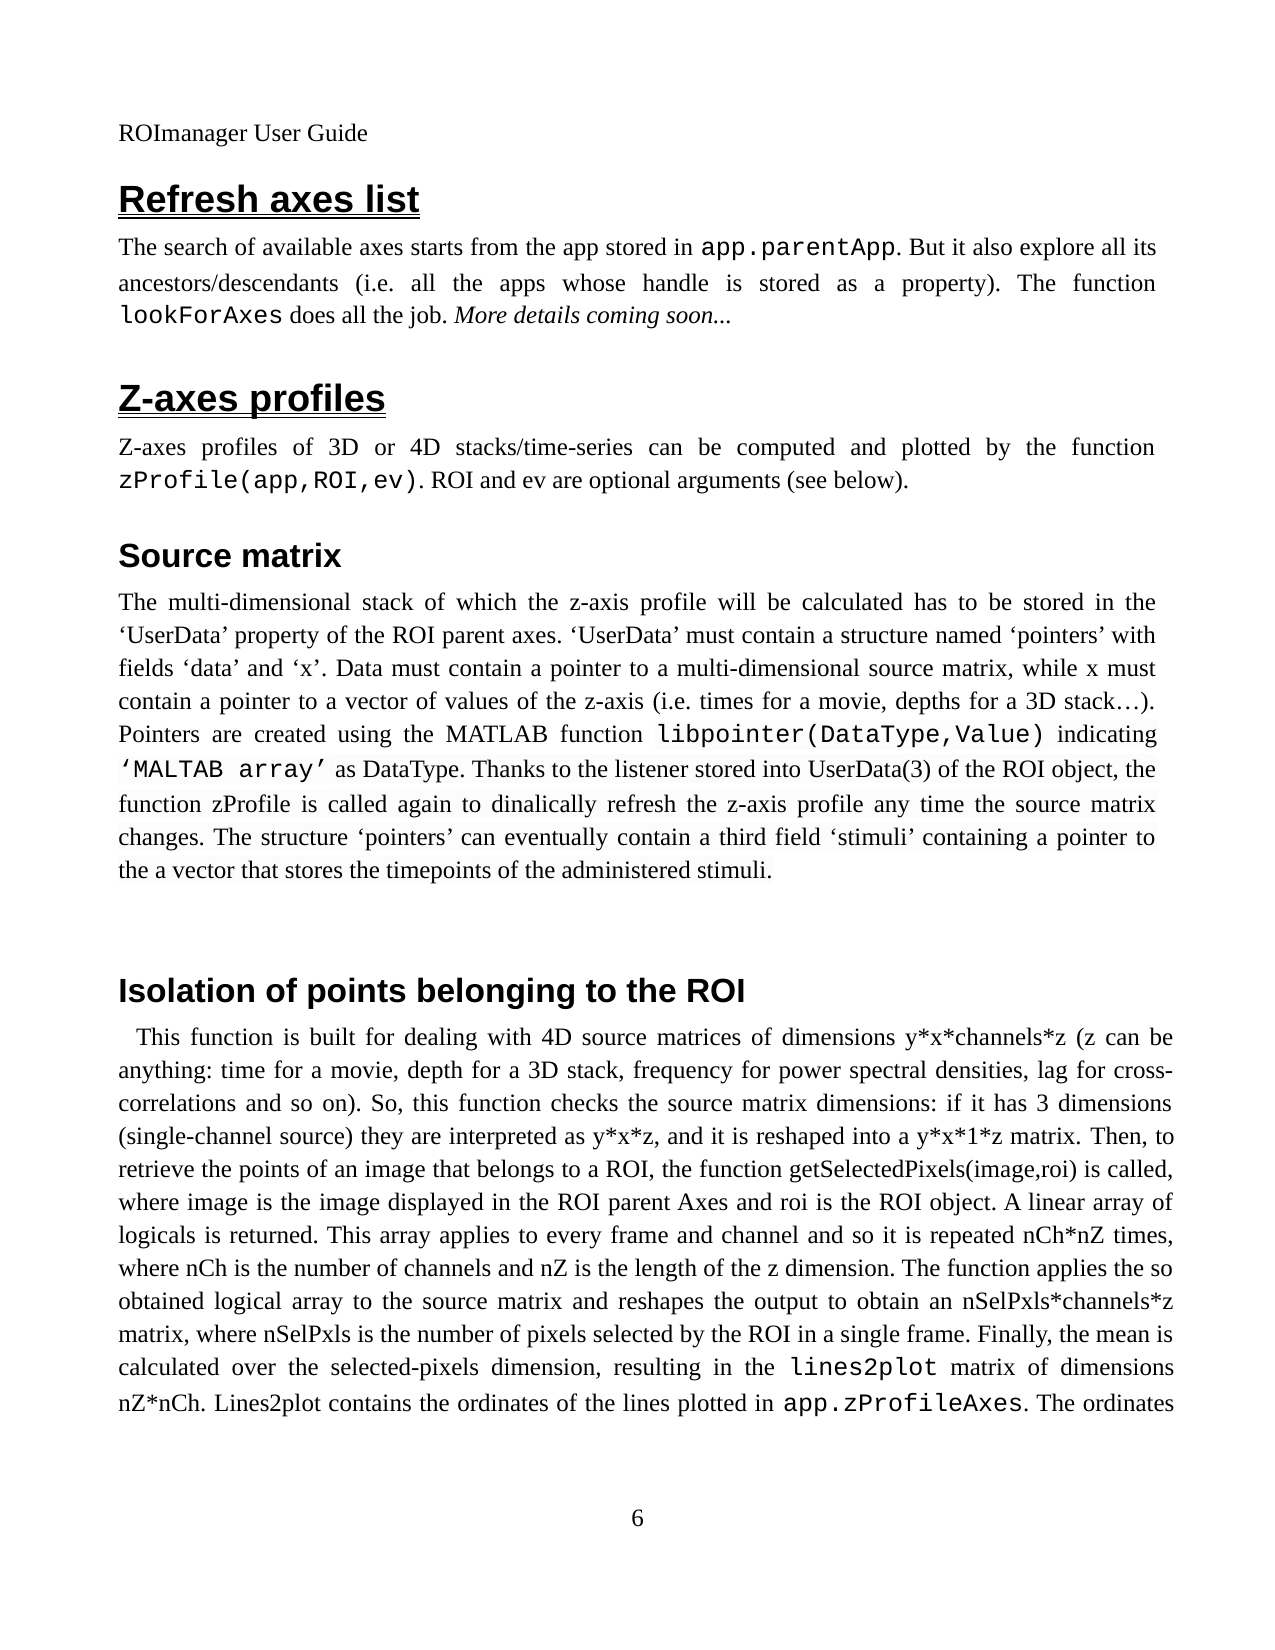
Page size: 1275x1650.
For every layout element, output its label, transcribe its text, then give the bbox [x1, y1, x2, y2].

subtitle Source matrix [118, 536, 1157, 574]
subtitle Z-axes profiles [118, 376, 1157, 419]
text Z-axes profiles of 3D or 4D stacks/time-series can be computed and plotted by the function zProfile(app,ROI,ev). ROI and ev are optional arguments (see below). [118, 432, 1157, 496]
subtitle Isolation of points belonging to the ROI [118, 971, 1157, 1010]
text This function is built for dealing with 4D source matrices of dimensions y*x*channels*z (z can be anything: time for a movie, depth for a 3D stack, frequency for power spectral densities, lag for cross-correlations and so on). So, this function checks the source matrix dimensions: if it has 3 dimensions (single-channel source) they are interpreted as y*x*z, and it is reshaped into a y*x*1*z matrix. Then, to retrieve the points of an image that belongs to a ROI, the function getSelectedPixels(image,roi) is called, where image is the image displayed in the ROI parent Axes and roi is the ROI object. A linear array of logicals is returned. This array applies to every frame and channel and so it is repeated nCh*nZ times, where nCh is the number of channels and nZ is the length of the z dimension. The function applies the so obtained logical array to the source matrix and reshapes the output to obtain an nSelPxls*channels*z matrix, where nSelPxls is the number of pixels selected by the ROI in a single frame. Finally, the mean is calculated over the selected-pixels dimension, resulting in the lines2plot matrix of dimensions nZ*nCh. Lines2plot contains the ordinates of the lines plotted in app.zProfileAxes. The ordinates [118, 1022, 1174, 1418]
subtitle Refresh axes list [118, 176, 1157, 220]
text The search of available axes starts from the app stored in app.parentApp. But it also explore all its ancestors/descendants (i.e. all the apps whose handle is stored as a property). The function lookForAxes does all the job. More details coming soon... [118, 232, 1157, 331]
text The multi-dimensional stack of which the z-axis profile will be calculated has to be stored in the ‘UserData’ property of the ROI parent axes. ‘UserData’ must contain a structure named ‘pointers’ with fields ‘data’ and ‘x’. Data must contain a pointer to a multi-dimensional source matrix, while x must contain a pointer to a vector of values of the z-axis (i.e. times for a movie, depths for a 3D stack…). Pointers are created using the MATLAB function libpointer(DataType,Value) indicating ‘MALTAB array’ as DataType. Thanks to the listener stored into UserData(3) of the ROI object, the function zProfile is called again to dinalically refresh the z-axis profile any time the source matrix changes. The structure ‘pointers’ can eventually contain a third field ‘stimuli’ containing a pointer to the a vector that stores the timepoints of the administered stimuli. [118, 587, 1157, 884]
